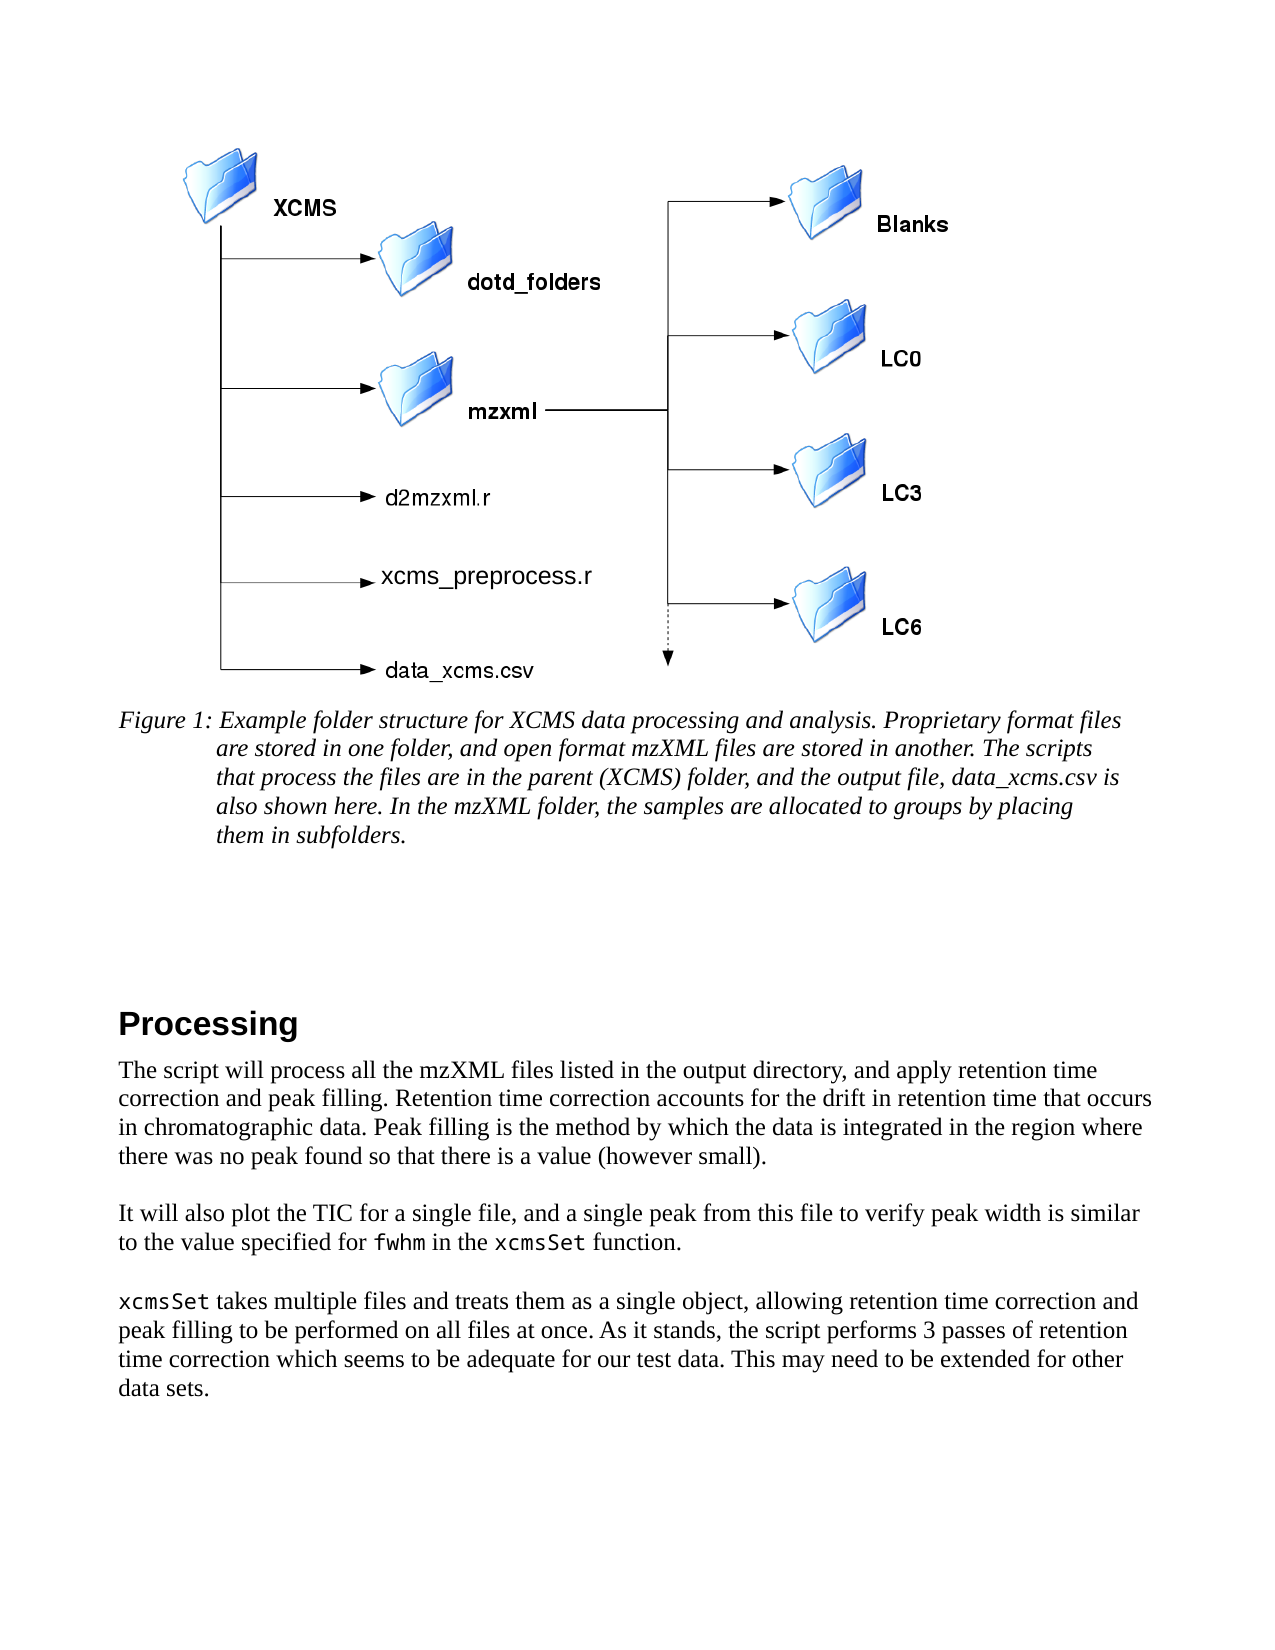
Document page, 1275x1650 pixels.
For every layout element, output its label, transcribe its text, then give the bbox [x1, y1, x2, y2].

text Figure 1: Example folder structure for XCMS data processing and analysis. Proprietary format files are stored in one folder, and open format mzXML files are stored in another. The scripts that process the files are in the parent (XCMS) folder, and the output file, data_xcms.csv is also shown here. In the mzXML folder, the samples are allocated to groups by placing them in subfolders. [119, 131, 1126, 848]
text xcmsSet takes multiple files and treats them as a single object, allowing retention time correction and peak filling to be performed on all files at once. As it stands, the script performs 3 passes of retention time correction which seems to be adequate for our test data. This may need to be extended for other data sets. [118, 1286, 1157, 1402]
text It will also plot the TIC for a single file, and a single peak from this file to verify peak width is similar to the value specified for fwhm in the xcmsSet function. [118, 1198, 1157, 1257]
picture [172, 130, 1073, 705]
subtitle Processing [118, 1003, 1157, 1042]
text The script will process all the mzXML files listed in the output directory, and apply retention time correction and peak filling. Retention time correction accounts for the drift in retention time that occurs in chromatographic data. Peak filling is the method by which the data is integrated in the region where there was no peak found so that there is a value (however small). [118, 1055, 1157, 1170]
